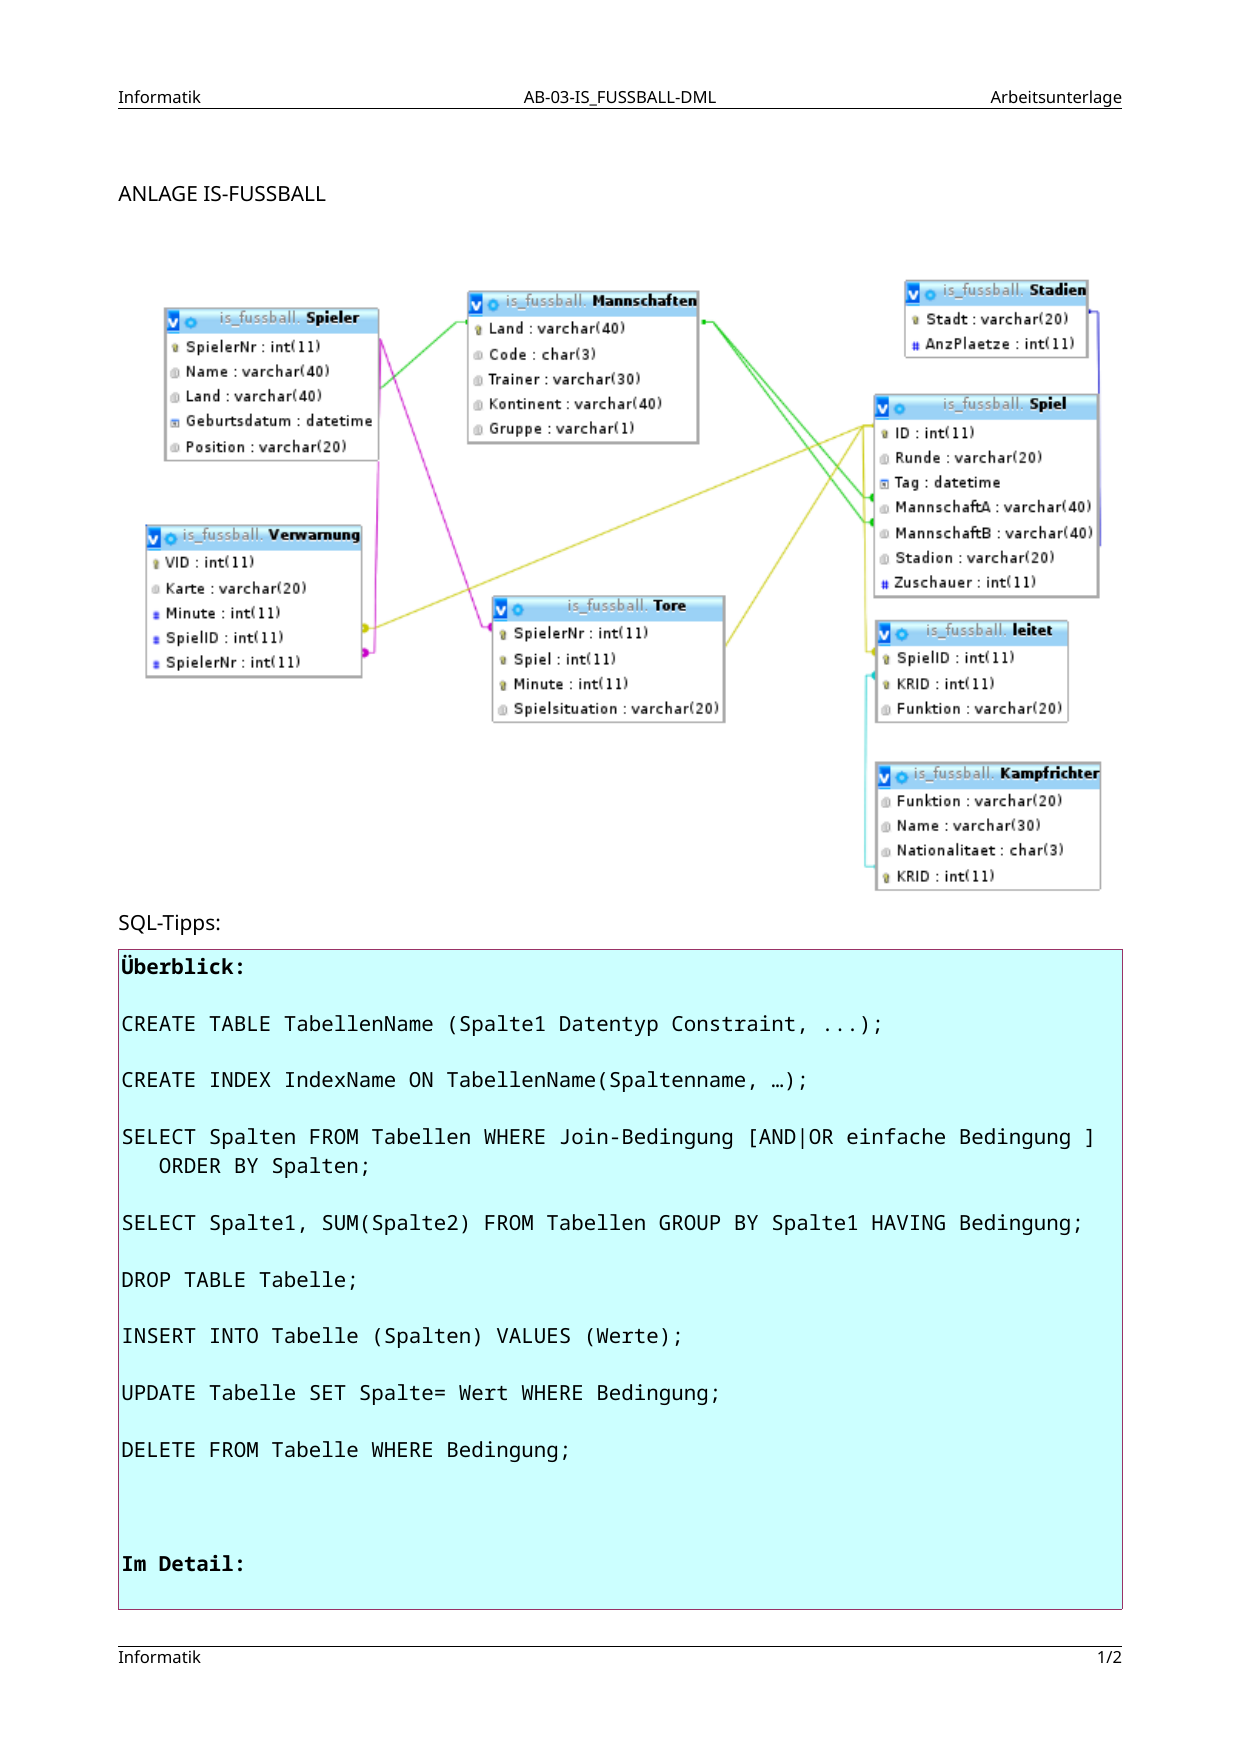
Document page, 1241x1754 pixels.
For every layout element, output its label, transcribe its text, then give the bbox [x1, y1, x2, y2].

text SELECT Spalte1, SUM(Spalte2) FROM Tabellen GROUP BY Spalte1 HAVING Bedingung; [119, 1205, 1122, 1233]
text DROP TABLE Tabelle; [119, 1233, 1122, 1290]
text CREATE TABLE TabellenName (Spalte1 Datentyp Constraint, ...); [119, 1006, 1122, 1034]
text SELECT Spalten FROM Tabellen WHERE Join-Bedingung [AND|OR einfache Bedingung ] [119, 1091, 1122, 1148]
text Überblick: [119, 950, 1122, 977]
picture [118, 260, 1123, 908]
text DELETE FROM Tabelle WHERE Bedingung; [119, 1432, 1122, 1461]
text SQL-Tipps: [118, 908, 1122, 936]
text CREATE INDEX IndexName ON TabellenName(Spaltenname, …); [119, 1063, 1122, 1091]
text INSERT INTO Tabelle (Spalten) VALUES (Werte); [119, 1318, 1122, 1347]
text ANLAGE IS-FUSSBALL [118, 179, 1122, 207]
text ORDER BY Spalten; [119, 1148, 1122, 1176]
text Im Detail: [119, 1546, 1122, 1574]
text UPDATE Tabelle SET Spalte= Wert WHERE Bedingung; [119, 1375, 1122, 1404]
